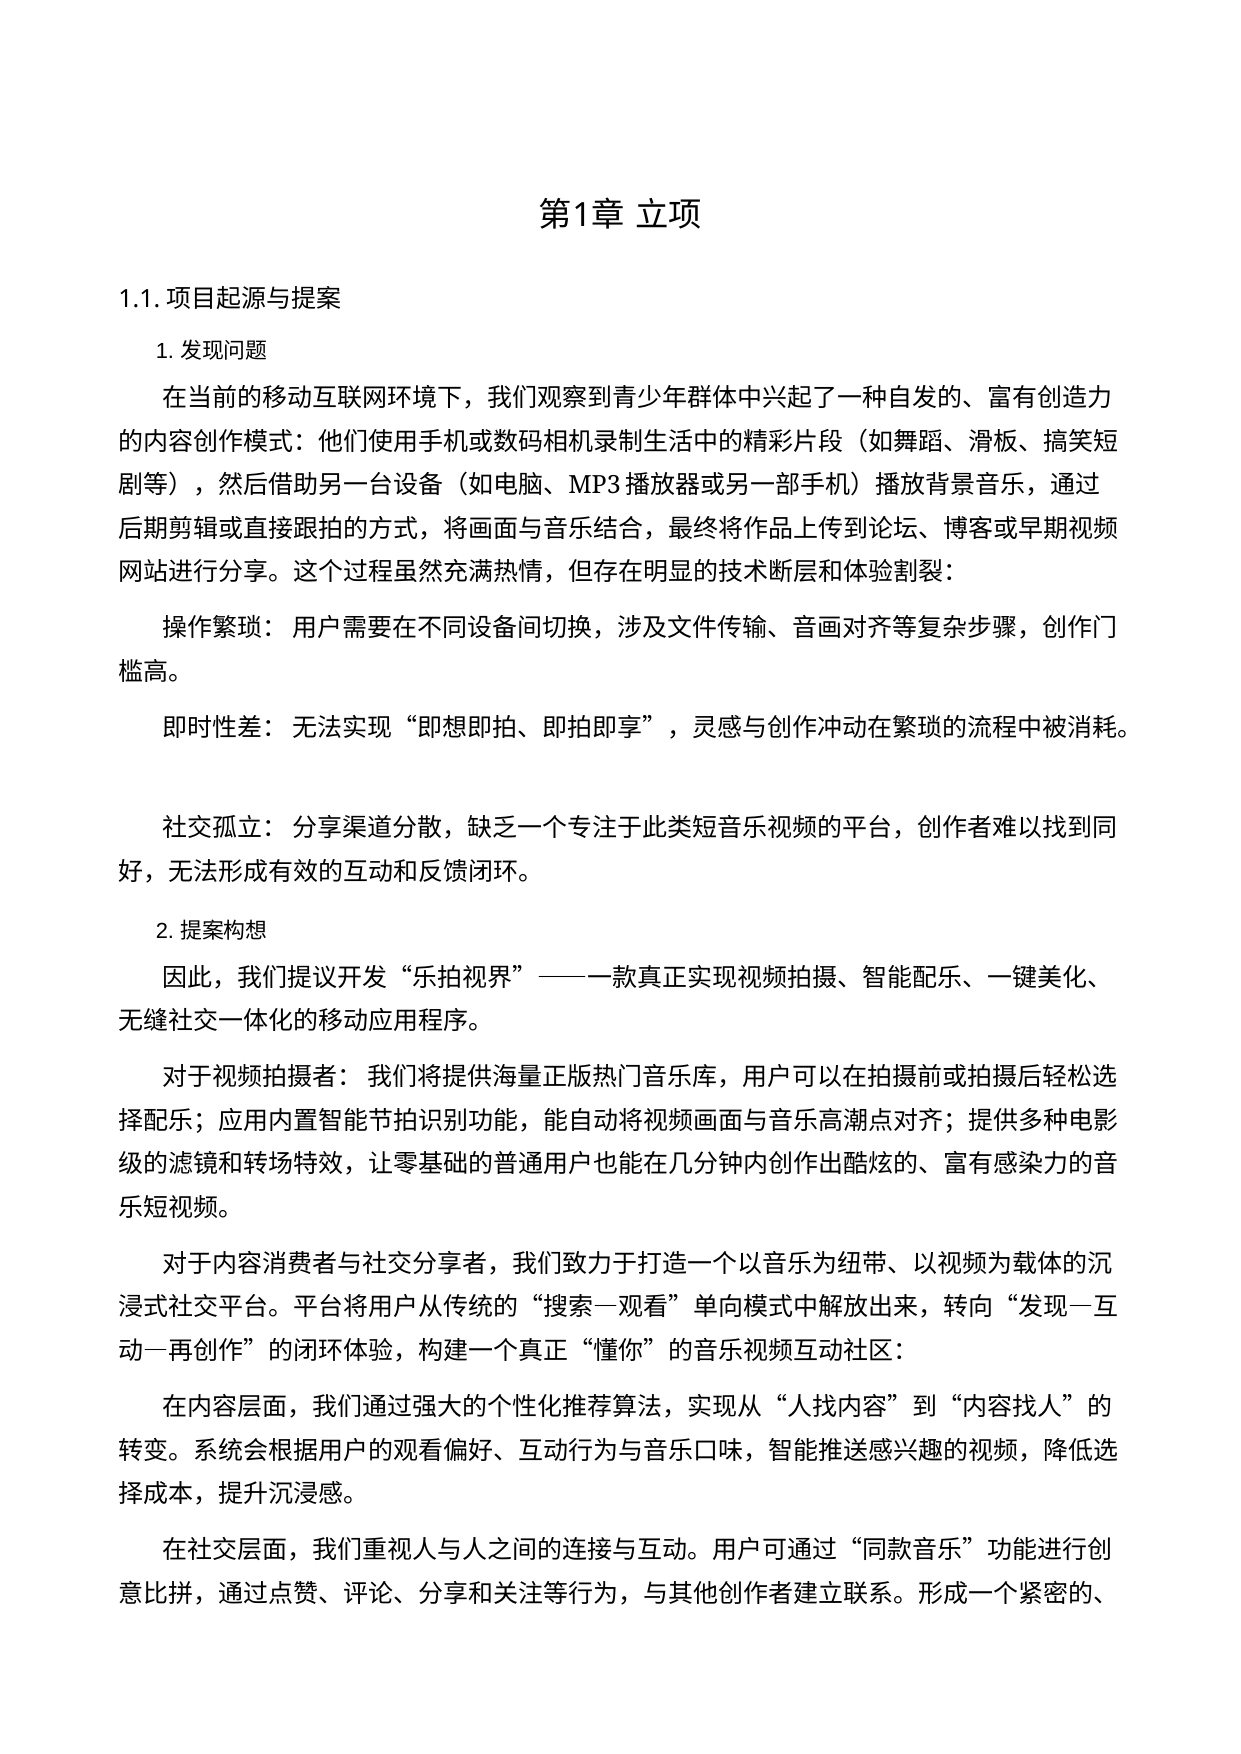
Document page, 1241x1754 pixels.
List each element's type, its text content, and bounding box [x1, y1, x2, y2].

text 在社交层面，我们重视人与人之间的连接与互动。用户可通过“同款音乐”功能进行创意比拼，通过点赞、评论、分享和关注等行为，与其他创作者建立联系。形成一个紧密的、 [118, 1530, 1122, 1609]
subtitle 立项 [118, 188, 1122, 236]
text 即时性差： 无法实现“即想即拍、即拍即享”，灵感与创作冲动在繁琐的流程中被消耗。 [118, 708, 1122, 787]
text 社交孤立： 分享渠道分散，缺乏一个专注于此类短音乐视频的平台，创作者难以找到同好，无法形成有效的互动和反馈闭环。 [118, 807, 1122, 887]
text 操作繁琐： 用户需要在不同设备间切换，涉及文件传输、音画对齐等复杂步骤，创作门槛高。 [118, 608, 1122, 688]
text 在当前的移动互联网环境下，我们观察到青少年群体中兴起了一种自发的、富有创造力的内容创作模式：他们使用手机或数码相机录制生活中的精彩片段（如舞蹈、滑板、搞笑短剧等），然后借助另一台设备（如电脑、MP3播放器或另一部手机）播放背景音乐，通过后期剪辑或直接跟拍的方式，将画面与音乐结合，最终将作品上传到论坛、博客或早期视频网站进行分享。这个过程虽然充满热情，但存在明显的技术断层和体验割裂： [118, 378, 1122, 588]
subtitle 发现问题 [156, 333, 1122, 365]
subtitle 项目起源与提案 [118, 278, 1122, 314]
text 对于内容消费者与社交分享者，我们致力于打造一个以音乐为纽带、以视频为载体的沉浸式社交平台。平台将用户从传统的“搜索—观看”单向模式中解放出来，转向“发现—互动—再创作”的闭环体验，构建一个真正“懂你”的音乐视频互动社区： [118, 1243, 1122, 1367]
text 对于视频拍摄者： 我们将提供海量正版热门音乐库，用户可以在拍摄前或拍摄后轻松选择配乐；应用内置智能节拍识别功能，能自动将视频画面与音乐高潮点对齐；提供多种电影级的滤镜和转场特效，让零基础的普通用户也能在几分钟内创作出酷炫的、富有感染力的音乐短视频。 [118, 1057, 1122, 1223]
text 在内容层面，我们通过强大的个性化推荐算法，实现从“人找内容”到“内容找人”的转变。系统会根据用户的观看偏好、互动行为与音乐口味，智能推送感兴趣的视频，降低选择成本，提升沉浸感。 [118, 1387, 1122, 1510]
subtitle 提案构想 [156, 913, 1122, 944]
text 因此，我们提议开发“乐拍视界”——一款真正实现视频拍摄、智能配乐、一键美化、无缝社交一体化的移动应用程序。 [118, 957, 1122, 1037]
